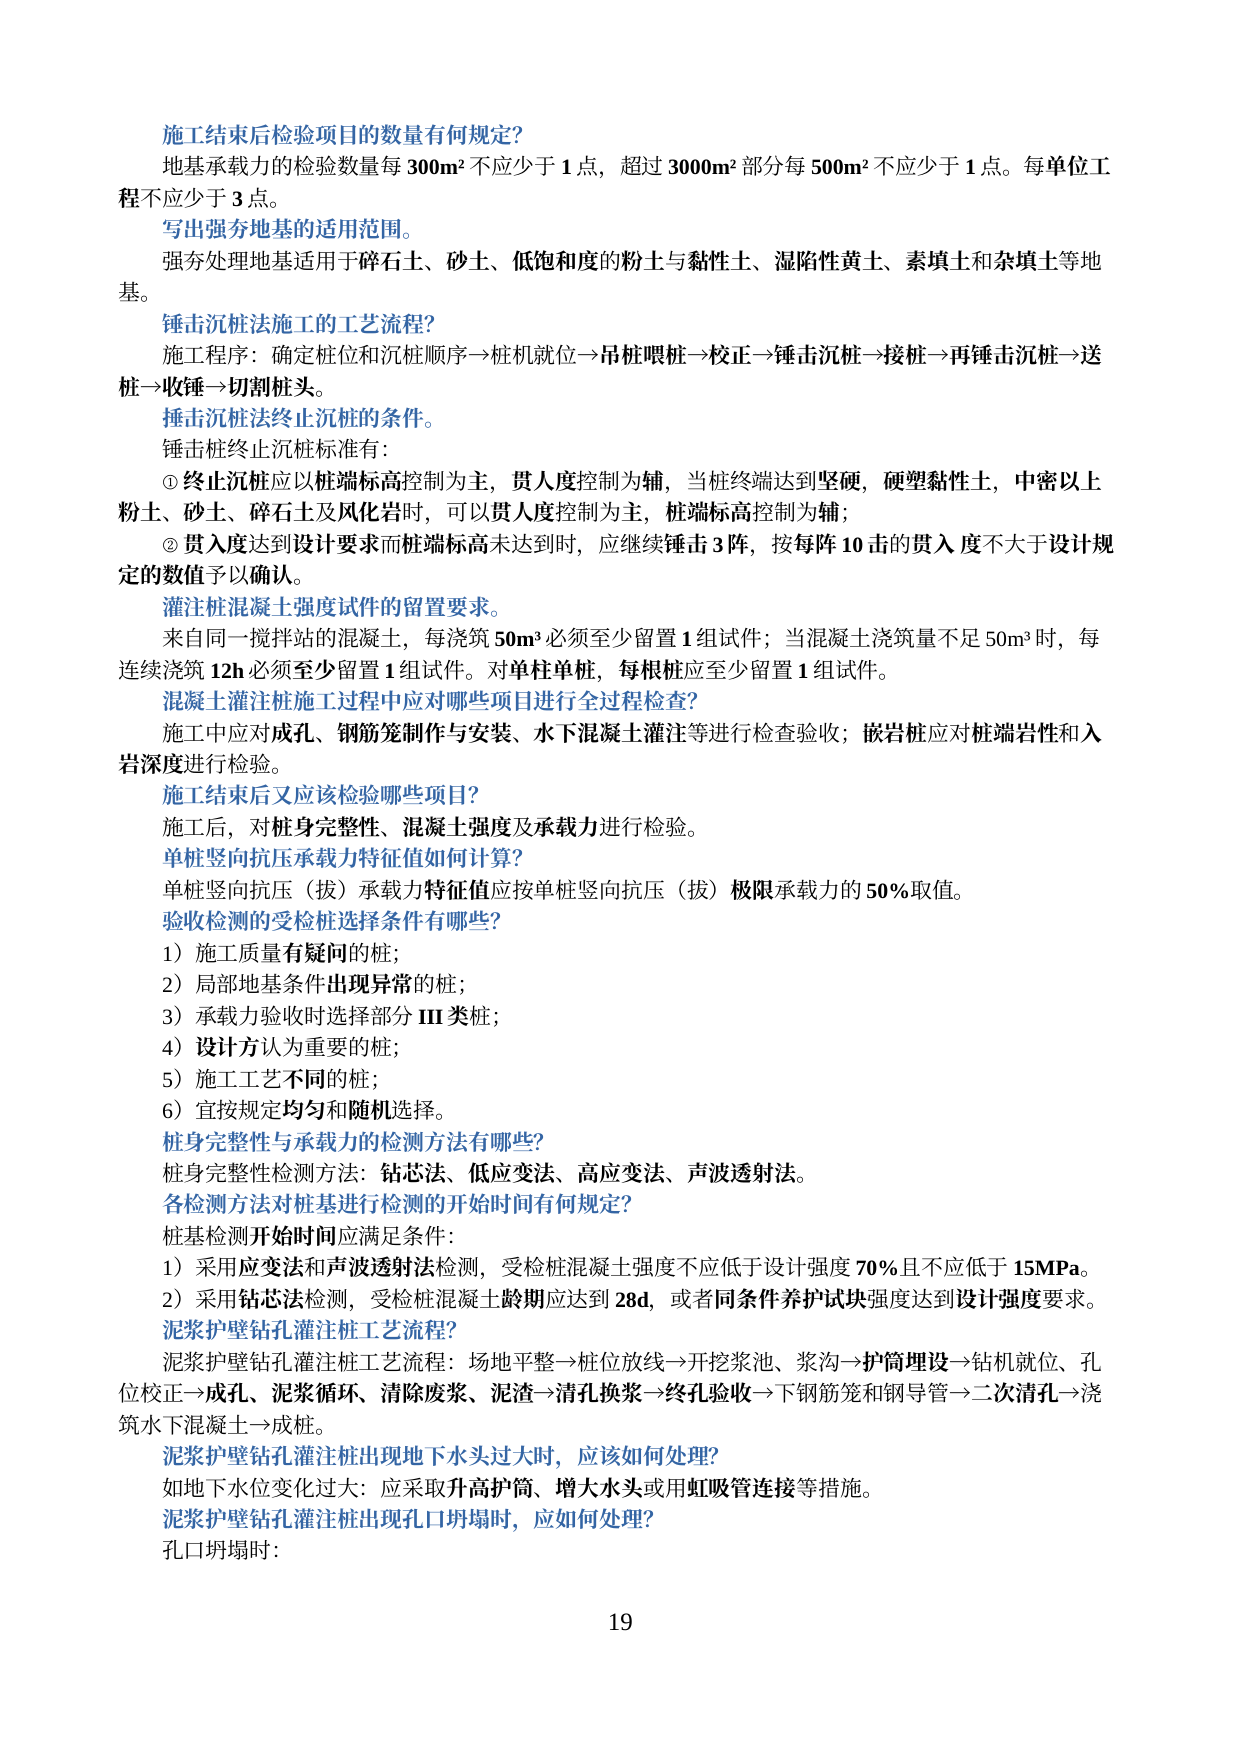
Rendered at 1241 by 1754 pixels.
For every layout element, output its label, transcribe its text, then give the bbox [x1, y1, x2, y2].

text 桩身完整性检测方法：钻芯法、低应变法、高应变法、声波透射法。 [118, 1156, 1122, 1188]
text 单桩竖向抗压（拔）承载力特征值应按单桩竖向抗压（拔）极限承载力的50%取值。 [118, 873, 1122, 904]
text 地基承载力的检验数量每300m²不应少于1点，超过3000m²部分每500m²不应少于1点。每单位工程不应少于3点。 [118, 149, 1122, 212]
subtitle 写出强夯地基的适用范围。 [118, 212, 1122, 244]
text ②贯入度达到设计要求而桩端标高未达到时，应继续锤击3阵，按每阵10击的贯入 度不大于设计规定的数值予以确认。 [118, 527, 1122, 590]
text 来自同一搅拌站的混凝土，每浇筑50m³必须至少留置1组试件；当混凝土浇筑量不足50m³时，每连续浇筑12h必须至少留置1组试件。对单柱单桩，每根桩应至少留置1组试件。 [118, 621, 1122, 684]
text 如地下水位变化过大：应采取升高护筒、增大水头或用虹吸管连接等措施。 [118, 1471, 1122, 1502]
text 2）局部地基条件出现异常的桩； [118, 967, 1122, 999]
subtitle 泥浆护壁钻孔灌注桩出现孔口坍塌时，应如何处理？ [118, 1502, 1122, 1534]
text 锤击桩终止沉桩标准有： [118, 433, 1122, 464]
subtitle 泥浆护壁钻孔灌注桩出现地下水头过大时，应该如何处理？ [118, 1439, 1122, 1471]
text 桩基检测开始时间应满足条件： [118, 1219, 1122, 1251]
subtitle 灌注桩混凝土强度试件的留置要求。 [118, 590, 1122, 621]
subtitle 单桩竖向抗压承载力特征值如何计算？ [118, 842, 1122, 873]
text 施工中应对成孔、钢筋笼制作与安装、水下混凝土灌注等进行检查验收；嵌岩桩应对桩端岩性和入岩深度进行检验。 [118, 716, 1122, 779]
subtitle 各检测方法对桩基进行检测的开始时间有何规定？ [118, 1188, 1122, 1219]
text 泥浆护壁钻孔灌注桩工艺流程：场地平整→桩位放线→开挖浆池、浆沟→护筒埋设→钻机就位、孔位校正→成孔、泥浆循环、清除废浆、泥渣→清孔换浆→终孔验收→下钢筋笼和钢导管→二次清孔→浇筑水下混凝土→成桩。 [118, 1345, 1122, 1439]
text 强夯处理地基适用于碎石土、砂土、低饱和度的粉土与黏性土、湿陷性黄土、素填土和杂填土等地基。 [118, 244, 1122, 307]
text 5）施工工艺不同的桩； [118, 1062, 1122, 1093]
text 1）施工质量有疑问的桩； [118, 936, 1122, 967]
text ①终止沉桩应以桩端标高控制为主，贯人度控制为辅，当桩终端达到坚硬，硬塑黏性土，中密以上粉土、砂土、碎石土及风化岩时，可以贯人度控制为主，桩端标高控制为辅； [118, 464, 1122, 527]
subtitle 桩身完整性与承载力的检测方法有哪些？ [118, 1125, 1122, 1156]
text 4）设计方认为重要的桩； [118, 1030, 1122, 1062]
subtitle 混凝土灌注桩施工过程中应对哪些项目进行全过程检查？ [118, 684, 1122, 716]
subtitle 锤击沉桩法施工的工艺流程？ [118, 307, 1122, 338]
subtitle 捶击沉桩法终止沉桩的条件。 [118, 401, 1122, 433]
text 6）宜按规定均匀和随机选择。 [118, 1093, 1122, 1125]
text 1）采用应变法和声波透射法检测，受检桩混凝土强度不应低于设计强度70%且不应低于15MPa。 [118, 1251, 1122, 1282]
subtitle 施工结束后检验项目的数量有何规定？ [118, 118, 1122, 149]
text 3）承载力验收时选择部分III类桩； [118, 999, 1122, 1030]
subtitle 验收检测的受检桩选择条件有哪些？ [118, 904, 1122, 936]
text 孔口坍塌时： [118, 1534, 1122, 1565]
text 2）采用钻芯法检测，受检桩混凝土龄期应达到28d，或者同条件养护试块强度达到设计强度要求。 [118, 1282, 1122, 1313]
text 施工程序：确定桩位和沉桩顺序→桩机就位→吊桩喂桩→校正→锤击沉桩→接桩→再锤击沉桩→送桩→收锤→切割桩头。 [118, 338, 1122, 401]
subtitle 施工结束后又应该检验哪些项目？ [118, 779, 1122, 810]
subtitle 泥浆护壁钻孔灌注桩工艺流程？ [118, 1313, 1122, 1345]
text 施工后，对桩身完整性、混凝土强度及承载力进行检验。 [118, 810, 1122, 842]
